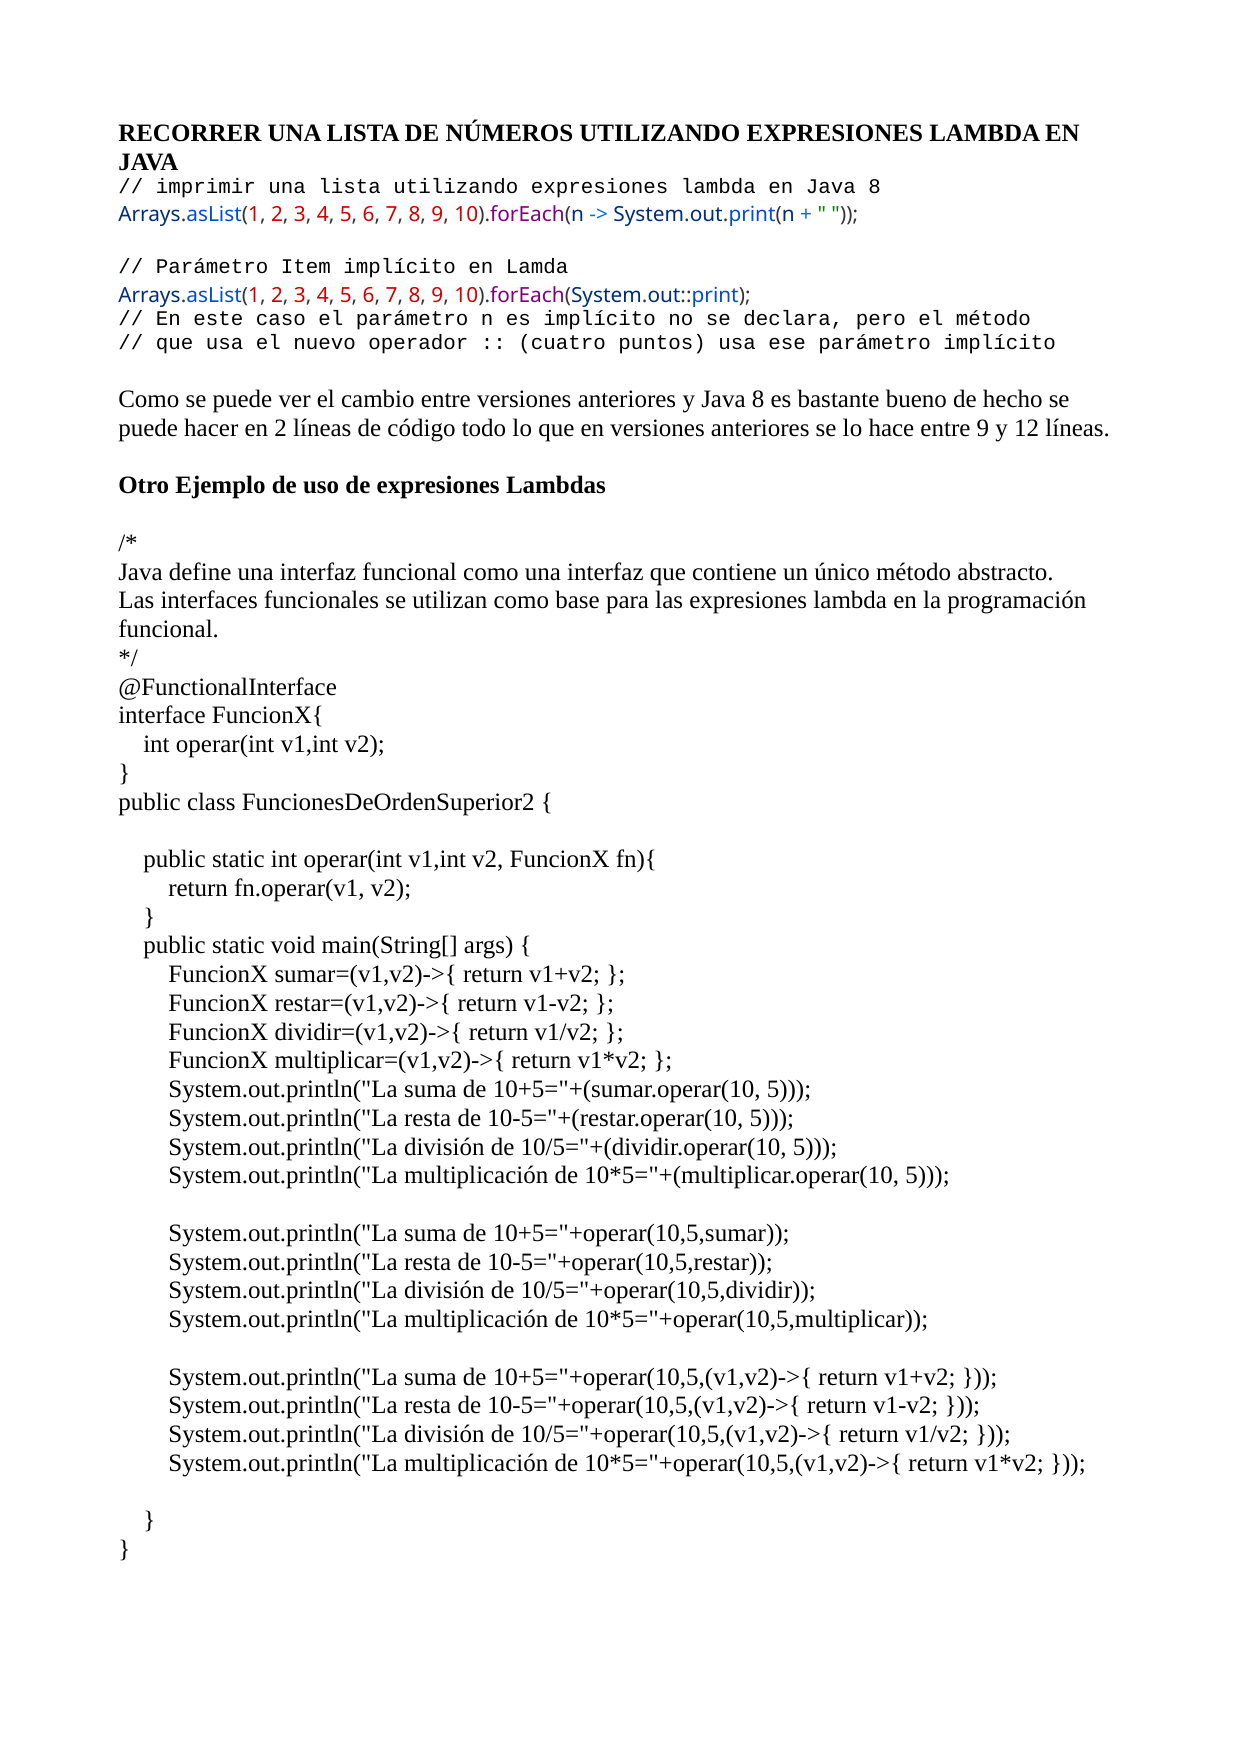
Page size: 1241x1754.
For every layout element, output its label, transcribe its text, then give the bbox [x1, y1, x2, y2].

text System.out.println("La división de 10/5="+operar(10,5,(v1,v2)->{ return v1/v2; })); [118, 1419, 1122, 1448]
text System.out.println("La multiplicación de 10*5="+operar(10,5,(v1,v2)->{ return v1*v2; })); [118, 1448, 1122, 1477]
text Arrays.asList(1, 2, 3, 4, 5, 6, 7, 8, 9, 10).forEach(System.out::print); [118, 280, 1122, 308]
text FuncionX multiplicar=(v1,v2)->{ return v1*v2; }; [118, 1046, 1122, 1074]
text System.out.println("La multiplicación de 10*5="+operar(10,5,multiplicar)); [118, 1304, 1122, 1333]
text @FunctionalInterface [118, 672, 1122, 701]
text // que usa el nuevo operador :: (cuatro puntos) usa ese parámetro implícito [118, 332, 1122, 356]
text Java define una interfaz funcional como una interfaz que contiene un único método abstracto. [118, 557, 1122, 586]
text System.out.println("La multiplicación de 10*5="+(multiplicar.operar(10, 5))); [118, 1161, 1122, 1189]
text System.out.println("La división de 10/5="+operar(10,5,dividir)); [118, 1276, 1122, 1304]
text FuncionX restar=(v1,v2)->{ return v1-v2; }; [118, 988, 1122, 1017]
text // Parámetro Item implícito en Lamda [118, 256, 1122, 280]
text FuncionX dividir=(v1,v2)->{ return v1/v2; }; [118, 1017, 1122, 1046]
text Las interfaces funcionales se utilizan como base para las expresiones lambda en la programación [118, 586, 1122, 614]
text Como se puede ver el cambio entre versiones anteriores y Java 8 es bastante bueno de hecho se puede hacer en 2 líneas de código todo lo que en versiones anteriores se lo hace entre 9 y 12 líneas. [118, 384, 1122, 442]
text public class FuncionesDeOrdenSuperior2 { [118, 787, 1122, 816]
text System.out.println("La resta de 10-5="+operar(10,5,(v1,v2)->{ return v1-v2; })); [118, 1391, 1122, 1419]
text System.out.println("La suma de 10+5="+(sumar.operar(10, 5))); [118, 1074, 1122, 1103]
text return fn.operar(v1, v2); [118, 873, 1122, 902]
text Arrays.asList(1, 2, 3, 4, 5, 6, 7, 8, 9, 10).forEach(n -> System.out.print(n + " ")); [118, 199, 1122, 228]
text */ [118, 643, 1122, 672]
text } [118, 1534, 1122, 1563]
text } [118, 1506, 1122, 1534]
text System.out.println("La suma de 10+5="+operar(10,5,sumar)); [118, 1218, 1122, 1247]
text public static int operar(int v1,int v2, FuncionX fn){ [118, 844, 1122, 873]
text public static void main(String[] args) { [118, 931, 1122, 959]
text } [118, 758, 1122, 787]
text RECORRER UNA LISTA DE NÚMEROS UTILIZANDO EXPRESIONES LAMBDA EN JAVA [118, 118, 1122, 176]
text int operar(int v1,int v2); [118, 729, 1122, 758]
text // imprimir una lista utilizando expresiones lambda en Java 8 [118, 176, 1122, 199]
text /* [118, 528, 1122, 557]
text } [118, 902, 1122, 931]
text System.out.println("La suma de 10+5="+operar(10,5,(v1,v2)->{ return v1+v2; })); [118, 1362, 1122, 1391]
text // En este caso el parámetro n es implícito no se declara, pero el método [118, 308, 1122, 332]
text interface FuncionX{ [118, 701, 1122, 729]
text System.out.println("La resta de 10-5="+(restar.operar(10, 5))); [118, 1103, 1122, 1132]
text System.out.println("La resta de 10-5="+operar(10,5,restar)); [118, 1247, 1122, 1276]
text Otro Ejemplo de uso de expresiones Lambdas [118, 471, 1122, 499]
text funcional. [118, 614, 1122, 643]
text FuncionX sumar=(v1,v2)->{ return v1+v2; }; [118, 959, 1122, 988]
text System.out.println("La división de 10/5="+(dividir.operar(10, 5))); [118, 1132, 1122, 1161]
